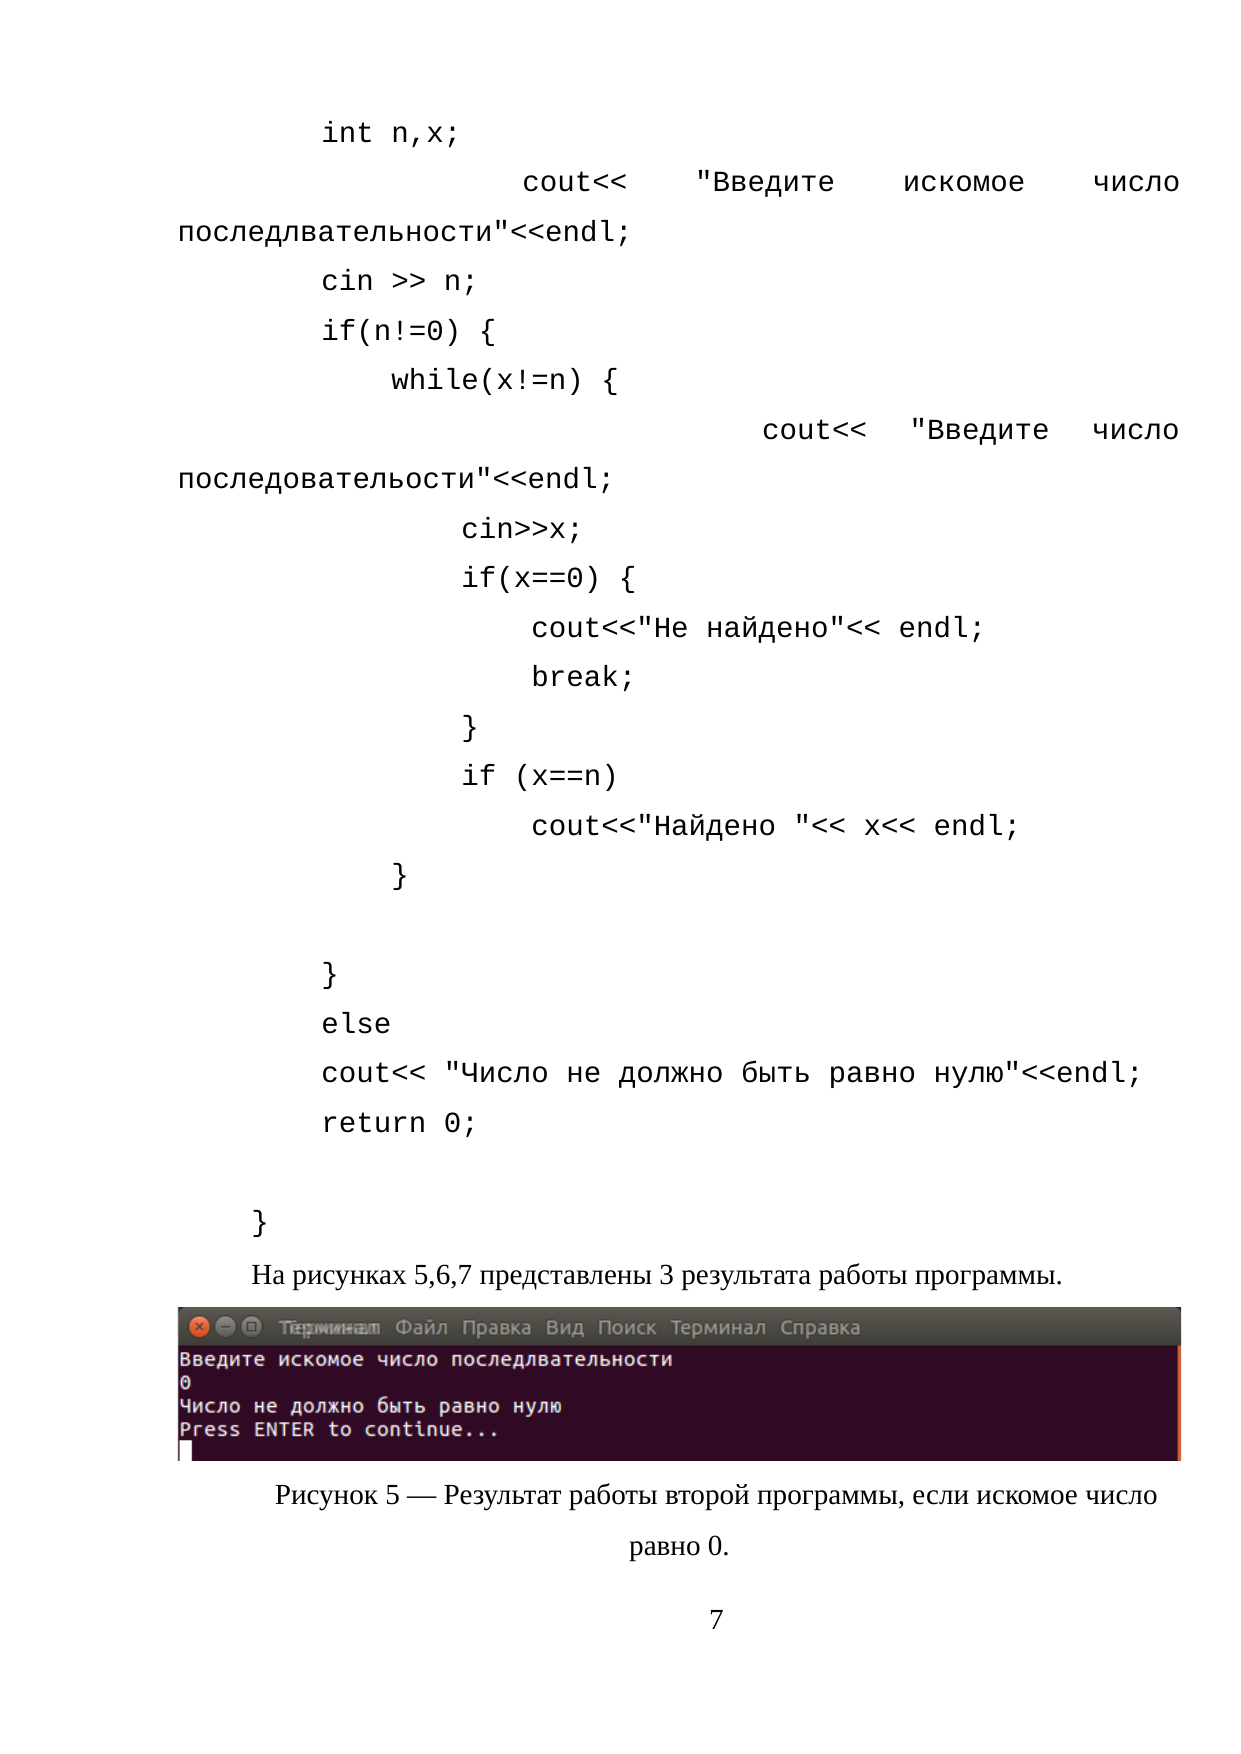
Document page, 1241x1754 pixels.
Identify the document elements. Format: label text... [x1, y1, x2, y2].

text Рисунок 5 — Результат работы второй программы, если искомое число равно 0. [177, 1461, 1181, 1561]
text } [177, 712, 1181, 745]
text cout<<"Не найдено"<< endl; [177, 613, 1181, 646]
text return 0; [177, 1108, 1181, 1141]
picture [177, 1307, 1182, 1461]
text cout<< "Введите искомое число последлвательности"<<endl; [177, 168, 1181, 250]
text На рисунках 5,6,7 представлены 3 результата работы программы. [177, 1257, 1181, 1291]
text } [177, 959, 1181, 992]
text cin >> n; [177, 267, 1181, 299]
text else [177, 1009, 1181, 1042]
text while(x!=n) { [177, 366, 1181, 398]
text cout<<"Найдено "<< x<< endl; [177, 811, 1181, 844]
text int n,x; [177, 118, 1181, 151]
text if(x==0) { [177, 563, 1181, 596]
text if(n!=0) { [177, 316, 1181, 349]
text } [177, 860, 1181, 893]
text cout<< "Число не должно быть равно нулю"<<endl; [177, 1058, 1181, 1091]
text if (x==n) [177, 761, 1181, 794]
text break; [177, 662, 1181, 695]
text cout<< "Введите число последовательости"<<endl; [177, 415, 1181, 497]
text cin>>x; [177, 514, 1181, 547]
text } [177, 1207, 1181, 1241]
